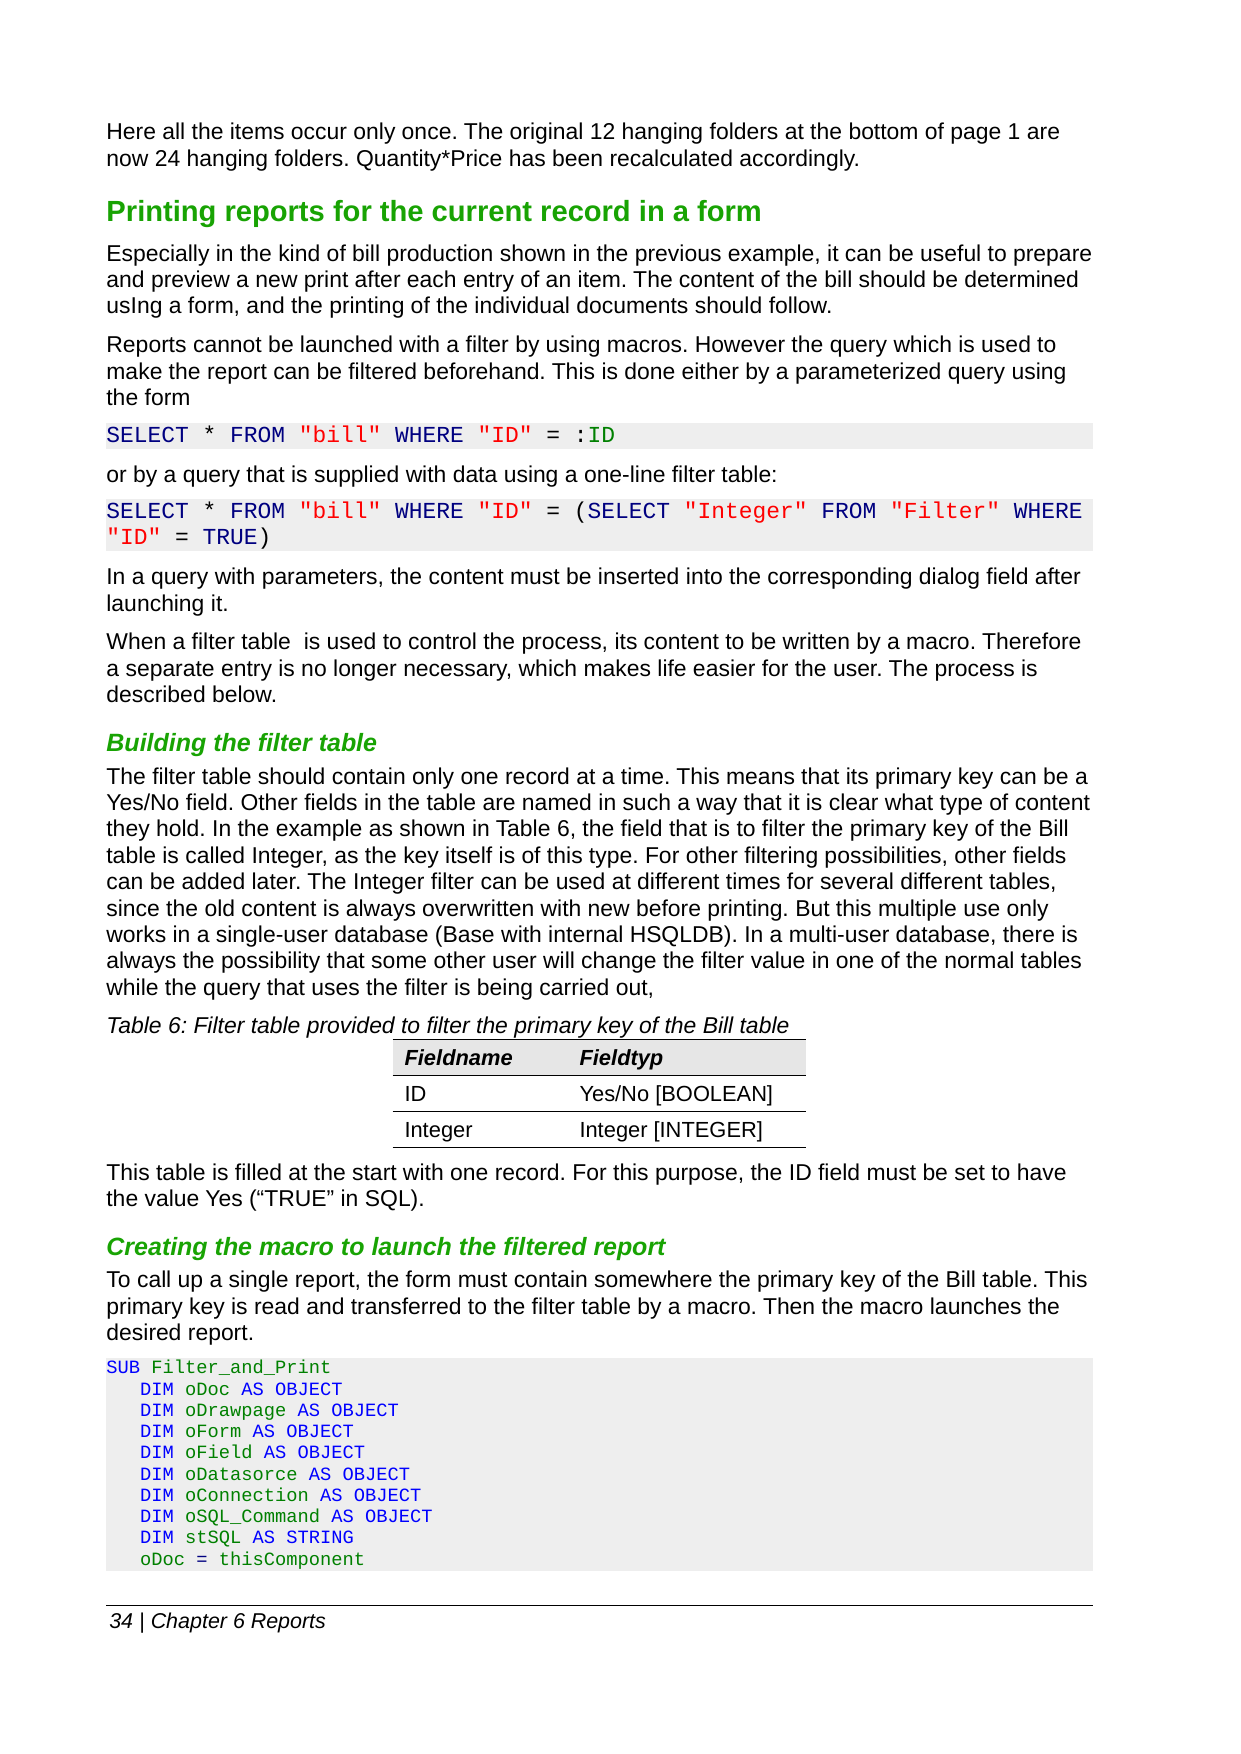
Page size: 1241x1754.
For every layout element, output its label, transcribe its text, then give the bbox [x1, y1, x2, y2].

table_cell ID [393, 1076, 568, 1111]
text Here all the items occur only once. The original 12 hanging folders at the bottom of page 1 are now 24 hanging folders. Quantity*Price has been recalculated accordingly. [106, 118, 1093, 171]
text Especially in the kind of bill production shown in the previous example, it can be useful to prepare and preview a new print after each entry of an item. The content of the bill should be determined usIng a form, and the printing of the individual documents should follow. [106, 240, 1093, 319]
text or by a query that is supplied with data using a one-line filter table: [106, 461, 1093, 487]
text Reports cannot be launched with a filter by using macros. However the query which is used to make the report can be filtered beforehand. This is done either by a parameterized query using the form [106, 331, 1093, 410]
text In a query with parameters, the content must be inserted into the corresponding dialog field after launching it. [106, 563, 1093, 616]
text SUB Filter_and_Print DIM oDoc AS OBJECT DIM oDrawpage AS OBJECT DIM oForm AS OBJECT DIM oField AS OBJECT DIM oDatasorce AS OBJECT DIM oConnection AS OBJECT DIM oSQL_Command AS OBJECT DIM stSQL AS STRING oDoc = thisComponent [106, 1358, 1093, 1571]
text Table 6: Filter table provided to filter the primary key of the Bill table [106, 1012, 1093, 1039]
table_header Fieldname [393, 1040, 568, 1075]
table_header Fieldtyp [568, 1040, 806, 1075]
subtitle Printing reports for the current record in a form [106, 194, 1093, 228]
table_cell Integer [393, 1112, 568, 1147]
text When a filter table is used to control the process, its content to be written by a macro. Therefore a separate entry is no longer necessary, which makes life easier for the user. The process is described below. [106, 628, 1093, 707]
subtitle Building the filter table [106, 728, 1093, 757]
text The filter table should contain only one record at a time. This means that its primary key can be a Yes/No field. Other fields in the table are named in such a way that it is clear what type of content they hold. In the example as shown in Table 6, the field that is to filter the primary key of the Bill table is called Integer, as the key itself is of this type. For other filtering possibilities, other fields can be added later. The Integer filter can be used at different times for several different tables, since the old content is always overwritten with new before printing. But this multiple use only works in a single-user database (Base with internal HSQLDB). In a multi-user database, there is always the possibility that some other user will change the filter value in one of the normal tables while the query that uses the filter is being carried out, [106, 763, 1093, 1000]
text SELECT * FROM "bill" WHERE "ID" = :ID [106, 423, 1093, 449]
subtitle Creating the macro to launch the filtered report [106, 1232, 1093, 1261]
text To call up a single report, the form must contain somewhere the primary key of the Bill table. This primary key is read and transferred to the filter table by a macro. Then the macro launches the desired report. [106, 1266, 1093, 1346]
table_cell Integer [INTEGER] [568, 1112, 806, 1147]
text This table is filled at the start with one record. For this purpose, the ID field must be set to have the value Yes (“TRUE” in SQL). [106, 1158, 1093, 1211]
text SELECT * FROM "bill" WHERE "ID" = (SELECT "Integer" FROM "Filter" WHERE "ID" = TRUE) [106, 499, 1093, 551]
table_cell Yes/No [BOOLEAN] [568, 1076, 806, 1111]
